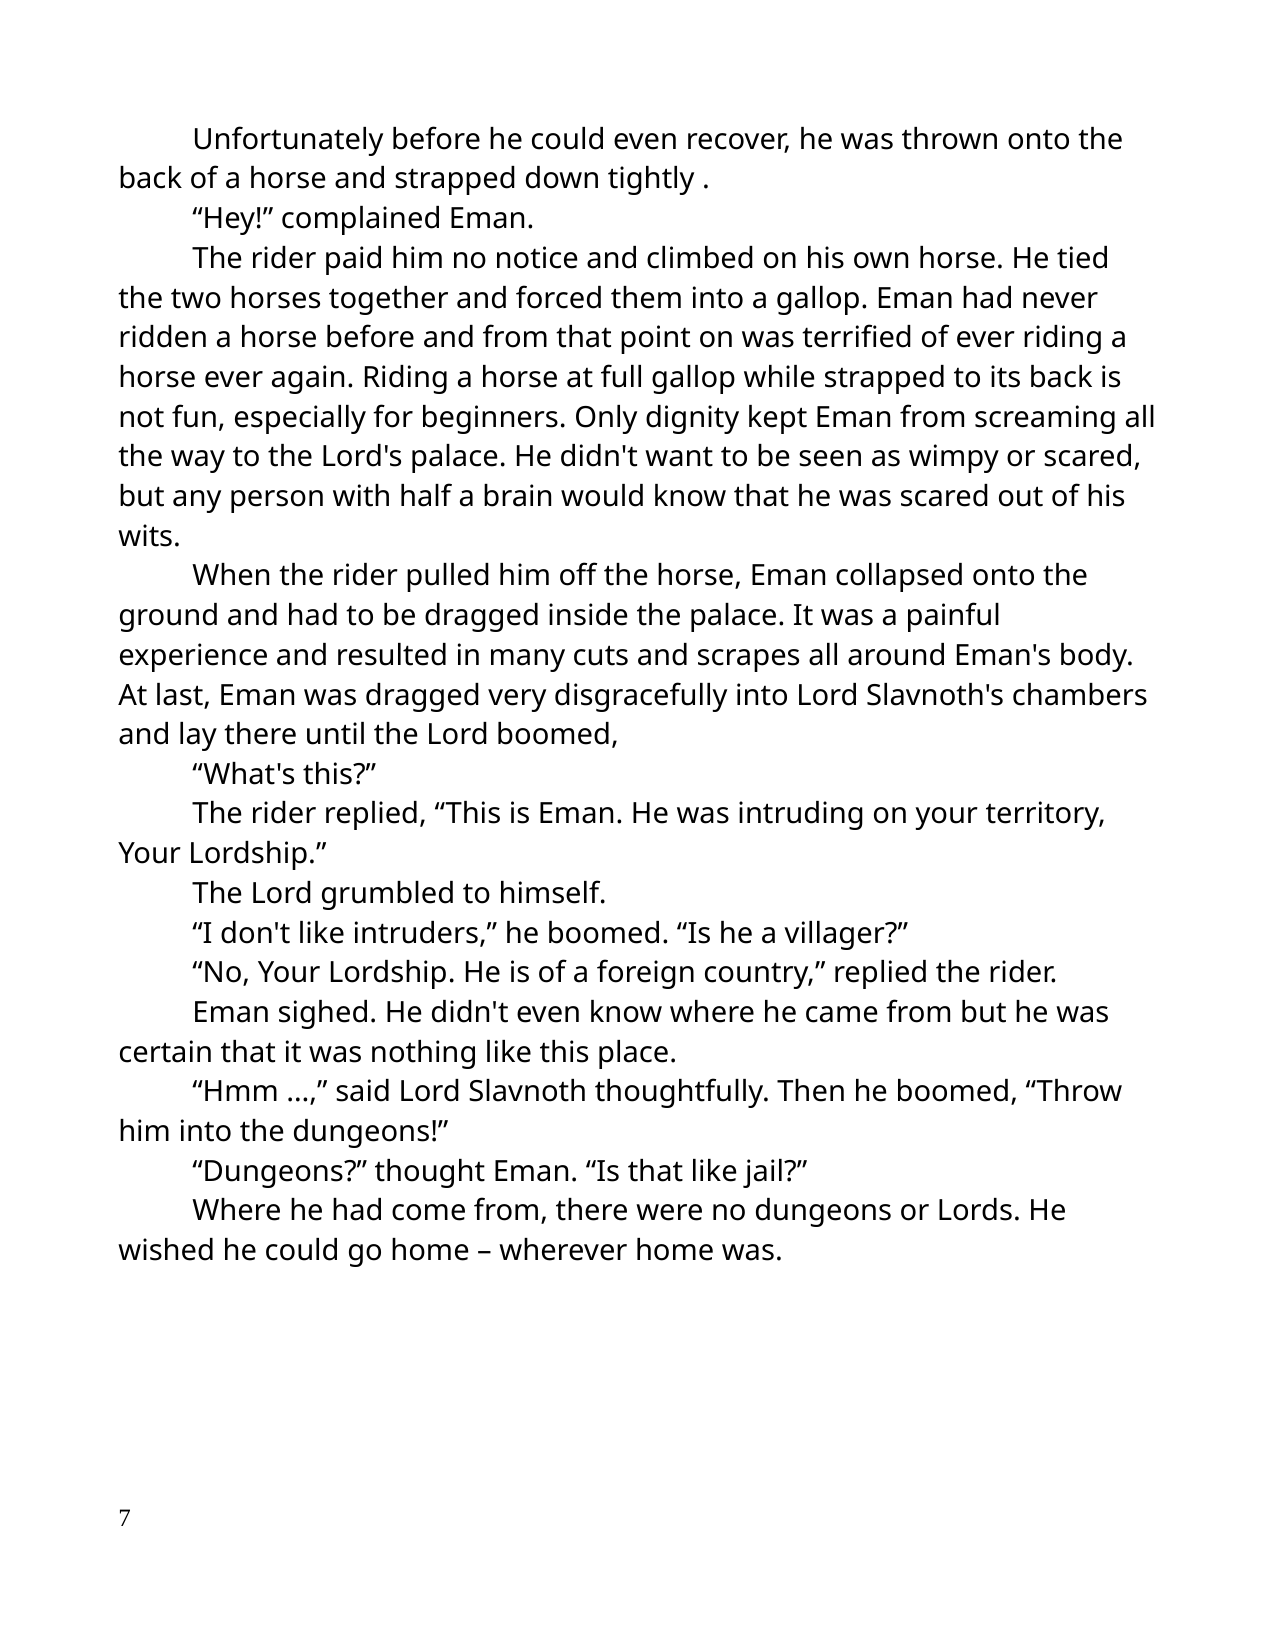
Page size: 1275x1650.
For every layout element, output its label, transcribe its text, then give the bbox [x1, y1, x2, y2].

text “No, Your Lordship. He is of a foreign country,” replied the rider. [118, 952, 1157, 991]
text “I don't like intruders,” he boomed. “Is he a villager?” [118, 912, 1157, 952]
text “Dungeons?” thought Eman. “Is that like jail?” [118, 1150, 1157, 1190]
text “What's this?” [118, 753, 1157, 793]
text The Lord grumbled to himself. [118, 872, 1157, 912]
text “Hmm …,” said Lord Slavnoth thoughtfully. Then he boomed, “Throw him into the dungeons!” [118, 1071, 1157, 1150]
text The rider paid him no notice and climbed on his own horse. He tied the two horses together and forced them into a gallop. Eman had never ridden a horse before and from that point on was terrified of ever riding a horse ever again. Riding a horse at full gallop while strapped to its back is not fun, especially for beginners. Only dignity kept Eman from screaming all the way to the Lord's palace. He didn't want to be seen as wimpy or scared, but any person with half a brain would know that he was scared out of his wits. [118, 237, 1157, 555]
text Where he had come from, there were no dungeons or Lords. He wished he could go home – wherever home was. [118, 1190, 1157, 1269]
text Unfortunately before he could even recover, he was thrown onto the back of a horse and strapped down tightly . [118, 118, 1157, 197]
text When the rider pulled him off the horse, Eman collapsed onto the ground and had to be dragged inside the palace. It was a painful experience and resulted in many cuts and scrapes all around Eman's body. At last, Eman was dragged very disgracefully into Lord Slavnoth's chambers and lay there until the Lord boomed, [118, 555, 1157, 753]
text “Hey!” complained Eman. [118, 197, 1157, 237]
text The rider replied, “This is Eman. He was intruding on your territory, Your Lordship.” [118, 793, 1157, 872]
text Eman sighed. He didn't even know where he came from but he was certain that it was nothing like this place. [118, 991, 1157, 1071]
